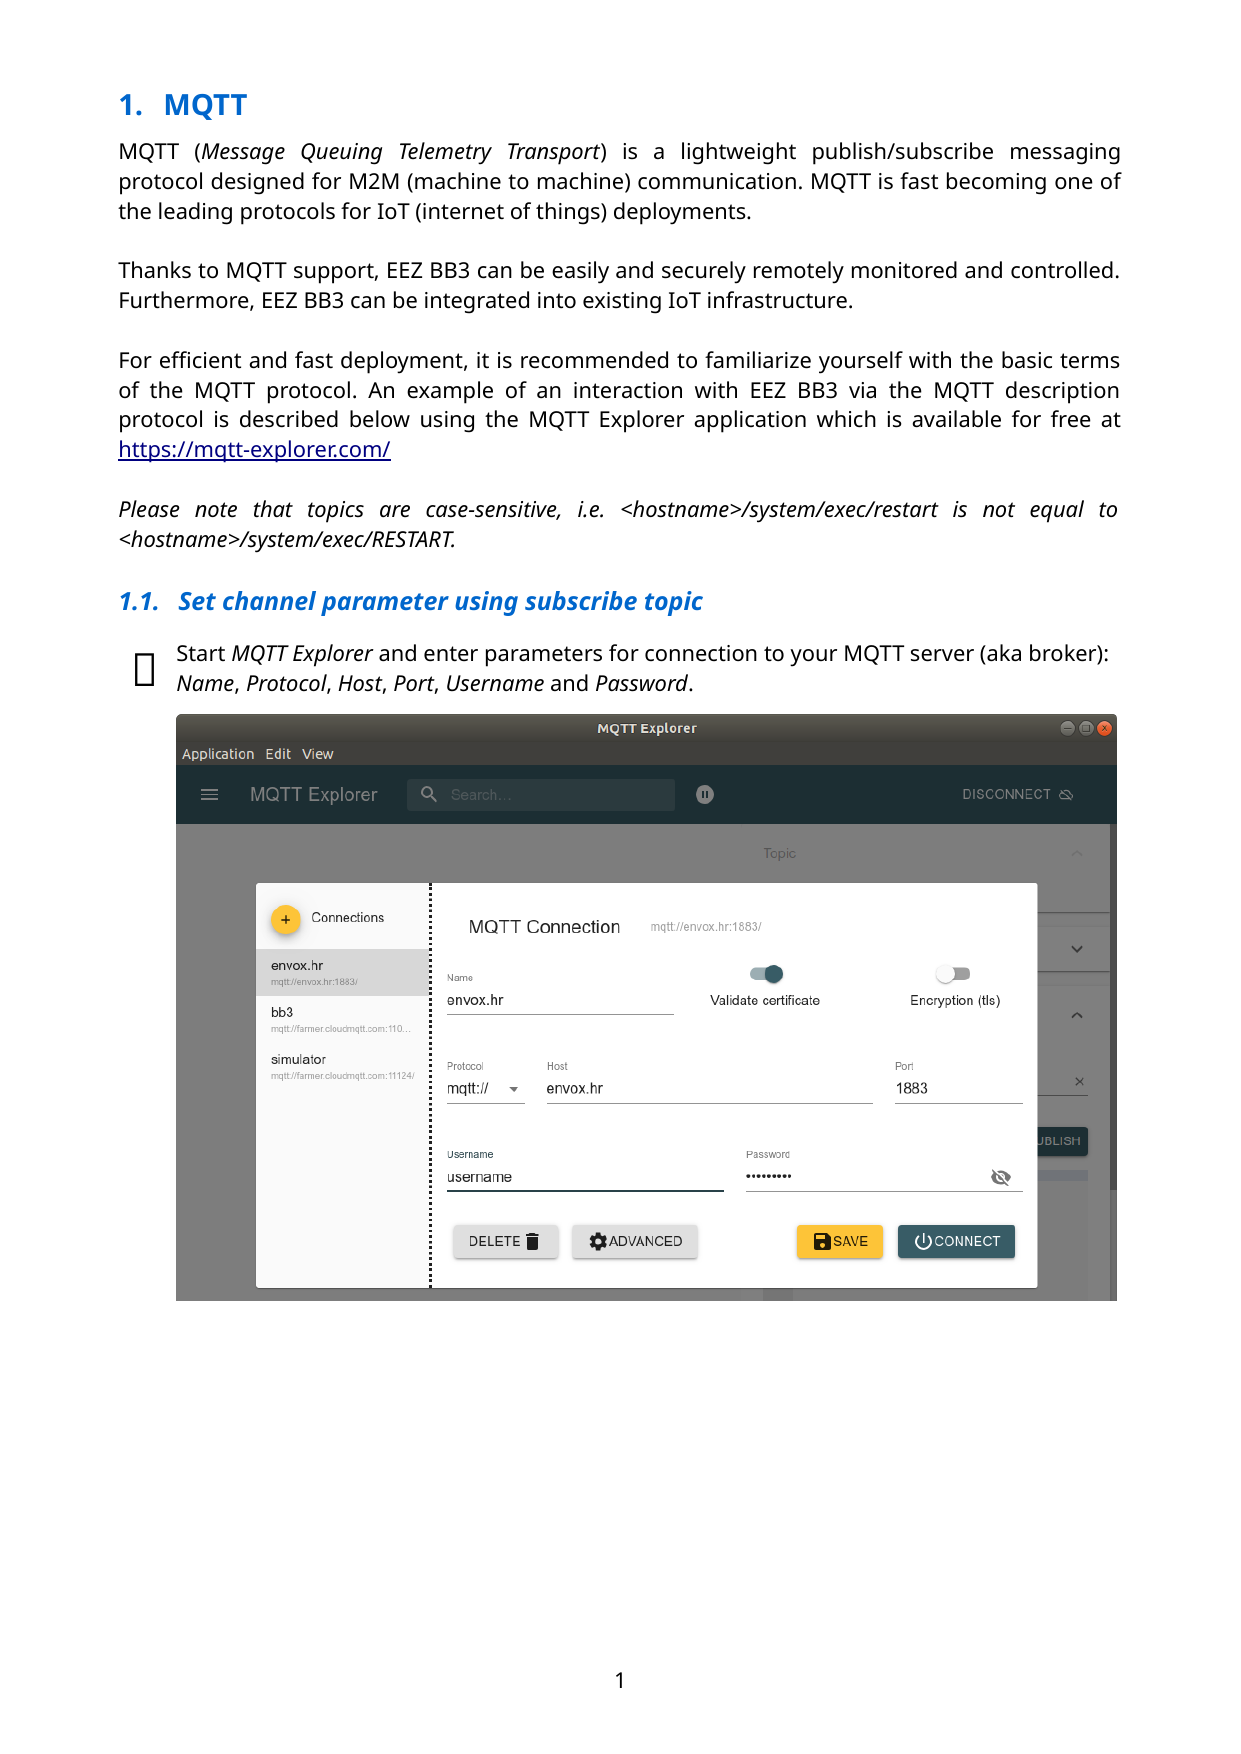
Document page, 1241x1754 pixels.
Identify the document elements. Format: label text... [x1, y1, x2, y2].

picture [176, 714, 1117, 1301]
text MQTT (Message Queuing Telemetry Transport) is a lightweight publish/subscribe messaging protocol designed for M2M (machine to machine) communication. MQTT is fast becoming one of the leading protocols for IoT (internet of things) deployments. [118, 136, 1122, 226]
table_header  [118, 632, 170, 1323]
subtitle Set channel parameter using subscribe topic [118, 583, 1122, 617]
table_header Start MQTT Explorer and enter parameters for connection to your MQTT server (aka broker): Name, Protocol, Host, Port, Username and Password. [170, 632, 1123, 1323]
text For efficient and fast deployment, it is recommended to familiarize yourself with the basic terms of the MQTT protocol. An example of an interaction with EEZ BB3 via the MQTT description protocol is described below using the MQTT Explorer application which is available for free at https://mqtt-explorer.com/ [118, 345, 1122, 464]
text Please note that topics are case-sensitive, i.e. <hostname>/system/exec/restart is not equal to <hostname>/system/exec/RESTART. [118, 494, 1122, 553]
text Thanks to MQTT support, EEZ BB3 can be easily and securely remotely monitored and controlled. Furthermore, EEZ BB3 can be integrated into existing IoT infrastructure. [118, 255, 1122, 315]
subtitle MQTT [118, 84, 1122, 124]
